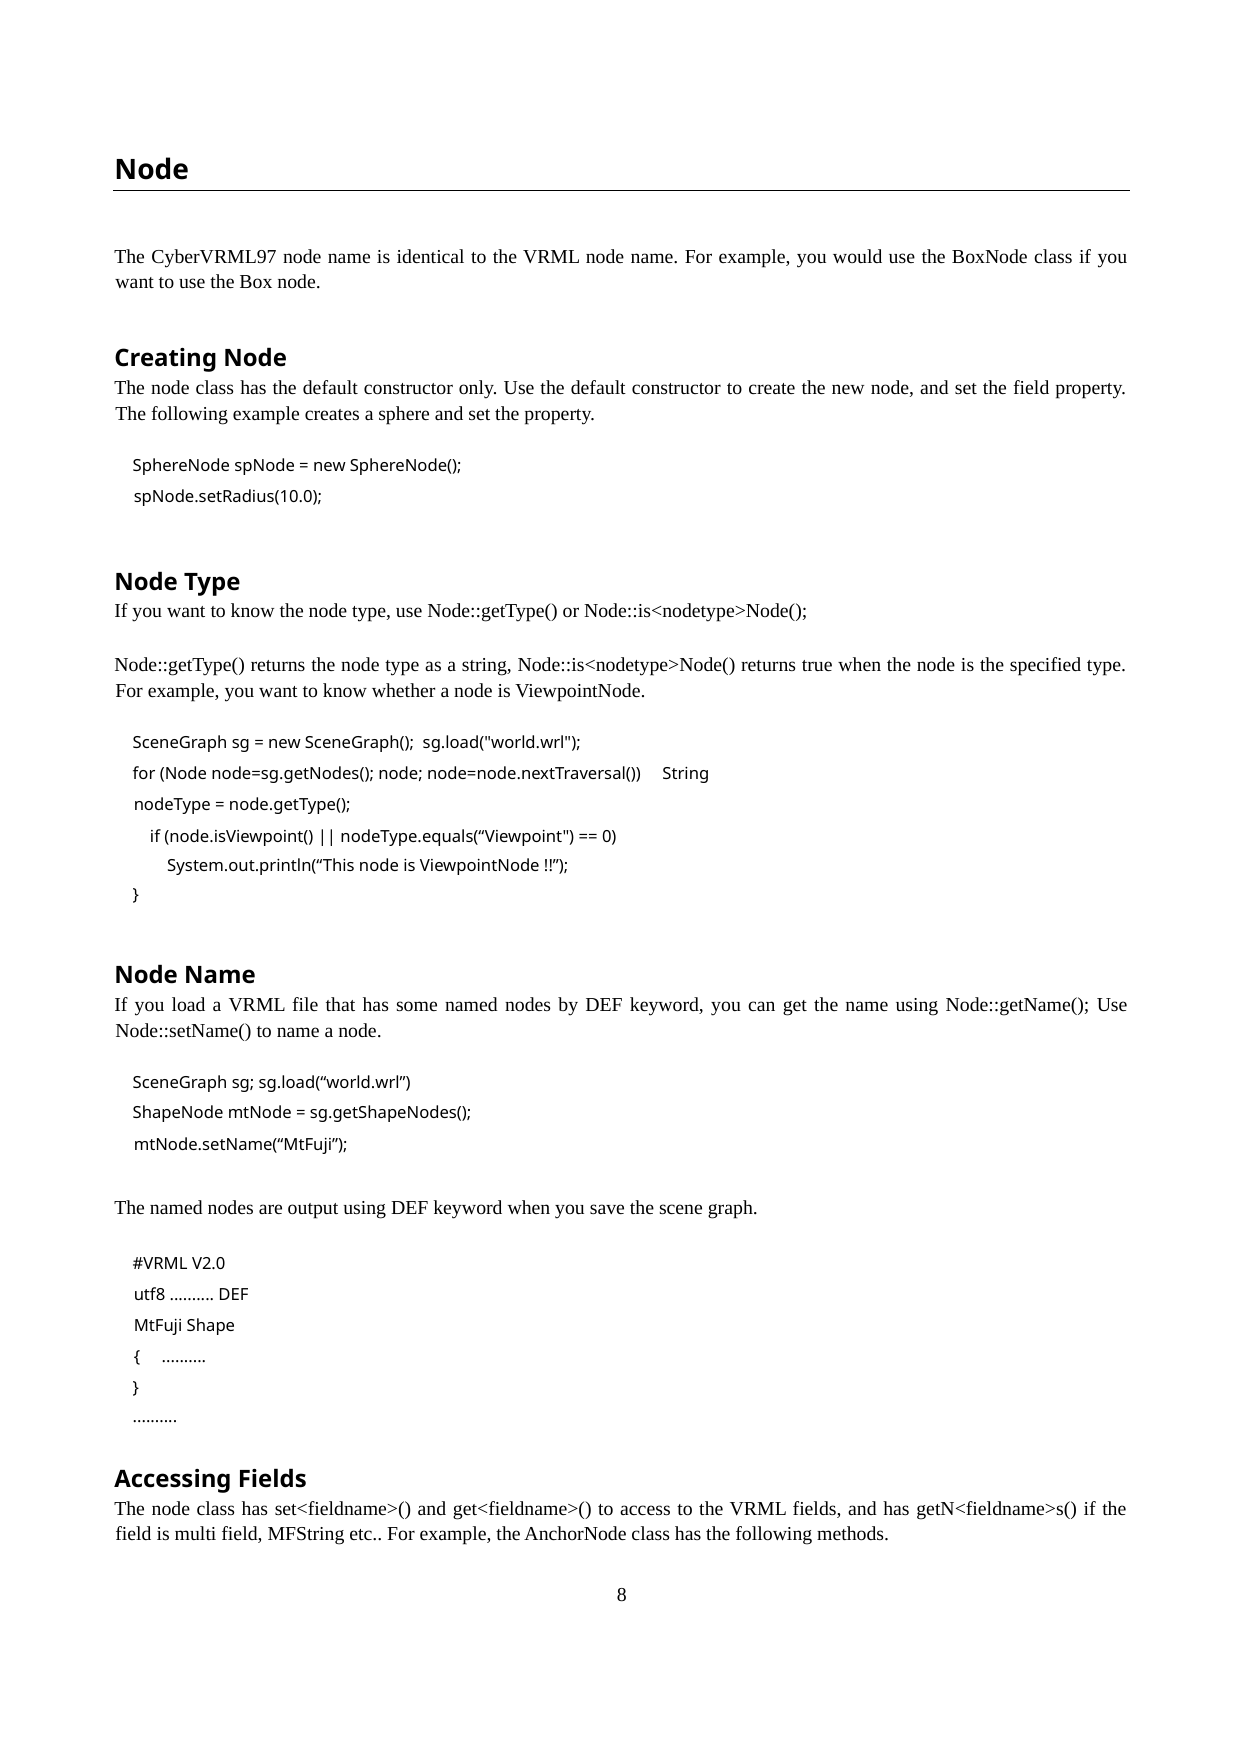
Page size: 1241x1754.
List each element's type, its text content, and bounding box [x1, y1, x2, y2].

text The named nodes are output using DEF keyword when you save the scene graph. [114, 1196, 1129, 1219]
text #VRML V2.0 utf8 .......... DEF MtFuji Shape { .......... [132, 1252, 298, 1367]
subtitle Node [114, 149, 1129, 187]
text ShapeNode mtNode = sg.getShapeNodes(); mtNode.setName(“MtFuji”); [132, 1101, 603, 1155]
subtitle Creating Node [114, 341, 1129, 373]
text If you load a VRML file that has some named nodes by DEF keyword, you can get the name using Node::getName(); Use Node::setName() to name a node. [114, 993, 1129, 1042]
text } [132, 1376, 603, 1398]
text .......... [132, 1404, 603, 1427]
text The CyberVRML97 node name is identical to the VRML node name. For example, you would use the BoxNode class if you want to use the Box node. [114, 245, 1129, 293]
text } [132, 882, 603, 905]
subtitle Node Type [114, 564, 1129, 597]
text The node class has set<fieldname>() and get<fieldname>() to access to the VRML fields, and has getN<fieldname>s() if the field is multi field, MFString etc.. For example, the AnchorNode class has the following methods. [114, 1497, 1129, 1545]
text for (Node node=sg.getNodes(); node; node=node.nextTraversal()) String nodeType = node.getType(); [132, 762, 757, 816]
text The node class has the default constructor only. Use the default constructor to create the new node, and set the field property. The following example creates a sphere and set the property. [114, 376, 1129, 425]
text Node::getType() returns the node type as a string, Node::is<nodetype>Node() returns true when the node is the specified type. For example, you want to know whether a node is ViewpointNode. [114, 653, 1129, 702]
subtitle Node Name [114, 958, 1129, 990]
text SceneGraph sg; sg.load(“world.wrl”) [132, 1070, 452, 1093]
text System.out.println(“This node is ViewpointNode !!”); [132, 853, 1129, 876]
text if (node.isViewpoint() || nodeType.equals(“Viewpoint") == 0) [132, 824, 1129, 847]
text SphereNode spNode = new SphereNode(); spNode.setRadius(10.0); [132, 453, 603, 507]
text If you want to know the node type, use Node::getType() or Node::is<nodetype>Node(); [114, 599, 1129, 622]
subtitle Accessing Fields [114, 1461, 1129, 1494]
text SceneGraph sg = new SceneGraph(); sg.load("world.wrl"); [132, 731, 603, 753]
